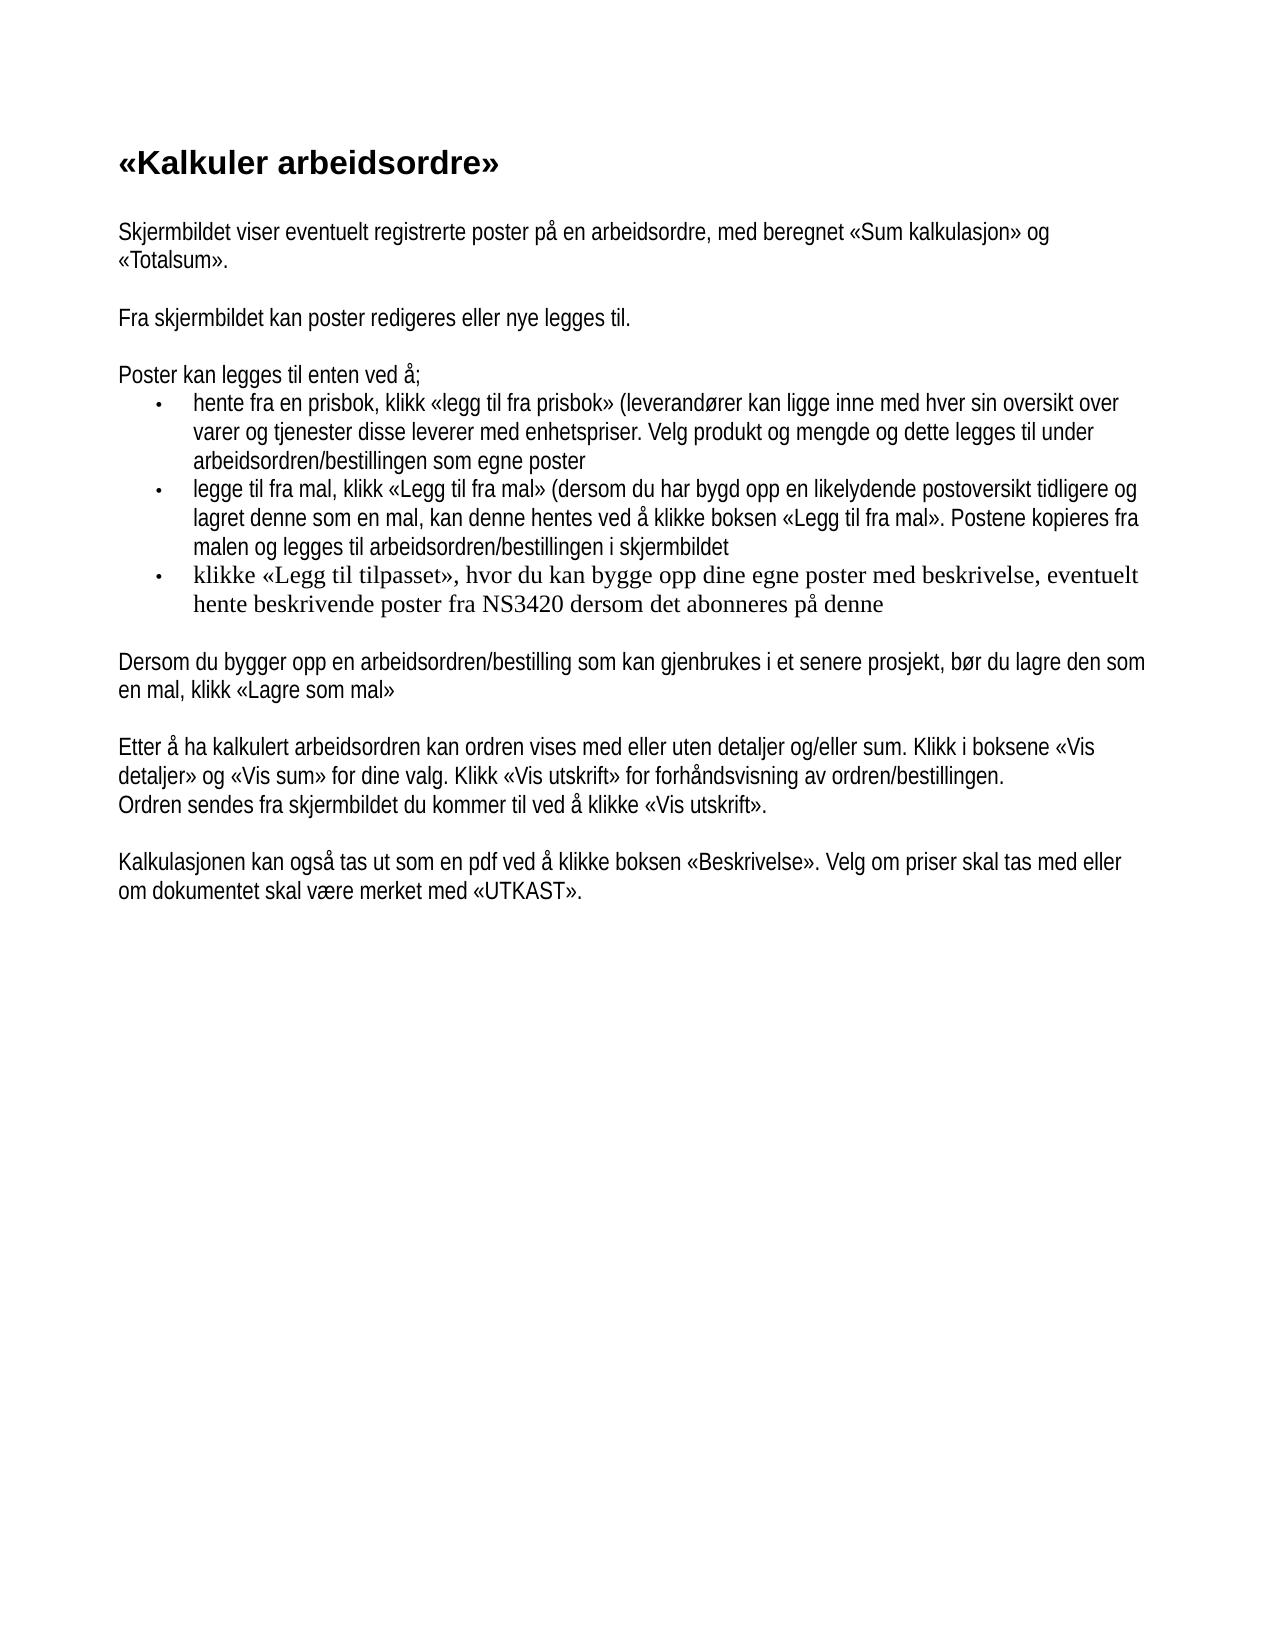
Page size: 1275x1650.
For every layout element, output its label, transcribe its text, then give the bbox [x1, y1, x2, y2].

text Poster kan legges til enten ved å; [118, 360, 1157, 388]
text Fra skjermbildet kan poster redigeres eller nye legges til. [118, 302, 1157, 331]
list legge til fra mal, klikk «Legg til fra mal» (dersom du har bygd opp en likelydende postoversikt tidligere og lagret denne som en mal, kan denne hentes ved å klikke boksen «Legg til fra mal». Postene kopieres fra malen og legges til arbeidsordren/bestillingen i skjermbildet [156, 474, 1157, 560]
subtitle «Kalkuler arbeidsordre» [118, 143, 1157, 182]
text Kalkulasjonen kan også tas ut som en pdf ved å klikke boksen «Beskrivelse». Velg om priser skal tas med eller om dokumentet skal være merket med «UTKAST». [118, 847, 1157, 904]
text Ordren sendes fra skjermbildet du kommer til ved å klikke «Vis utskrift». [118, 790, 1157, 818]
list hente fra en prisbok, klikk «legg til fra prisbok» (leverandører kan ligge inne med hver sin oversikt over varer og tjenester disse leverer med enhetspriser. Velg produkt og mengde og dette legges til under arbeidsordren/bestillingen som egne poster [156, 388, 1157, 474]
list klikke «Legg til tilpasset», hvor du kan bygge opp dine egne poster med beskrivelse, eventuelt hente beskrivende poster fra NS3420 dersom det abonneres på denne [156, 560, 1157, 618]
text Dersom du bygger opp en arbeidsordren/bestilling som kan gjenbrukes i et senere prosjekt, bør du lagre den som en mal, klikk «Lagre som mal» [118, 646, 1157, 704]
text Skjermbildet viser eventuelt registrerte poster på en arbeidsordre, med beregnet «Sum kalkulasjon» og «Totalsum». [118, 217, 1157, 274]
text Etter å ha kalkulert arbeidsordren kan ordren vises med eller uten detaljer og/eller sum. Klikk i boksene «Vis detaljer» og «Vis sum» for dine valg. Klikk «Vis utskrift» for forhåndsvisning av ordren/bestillingen. [118, 732, 1157, 790]
